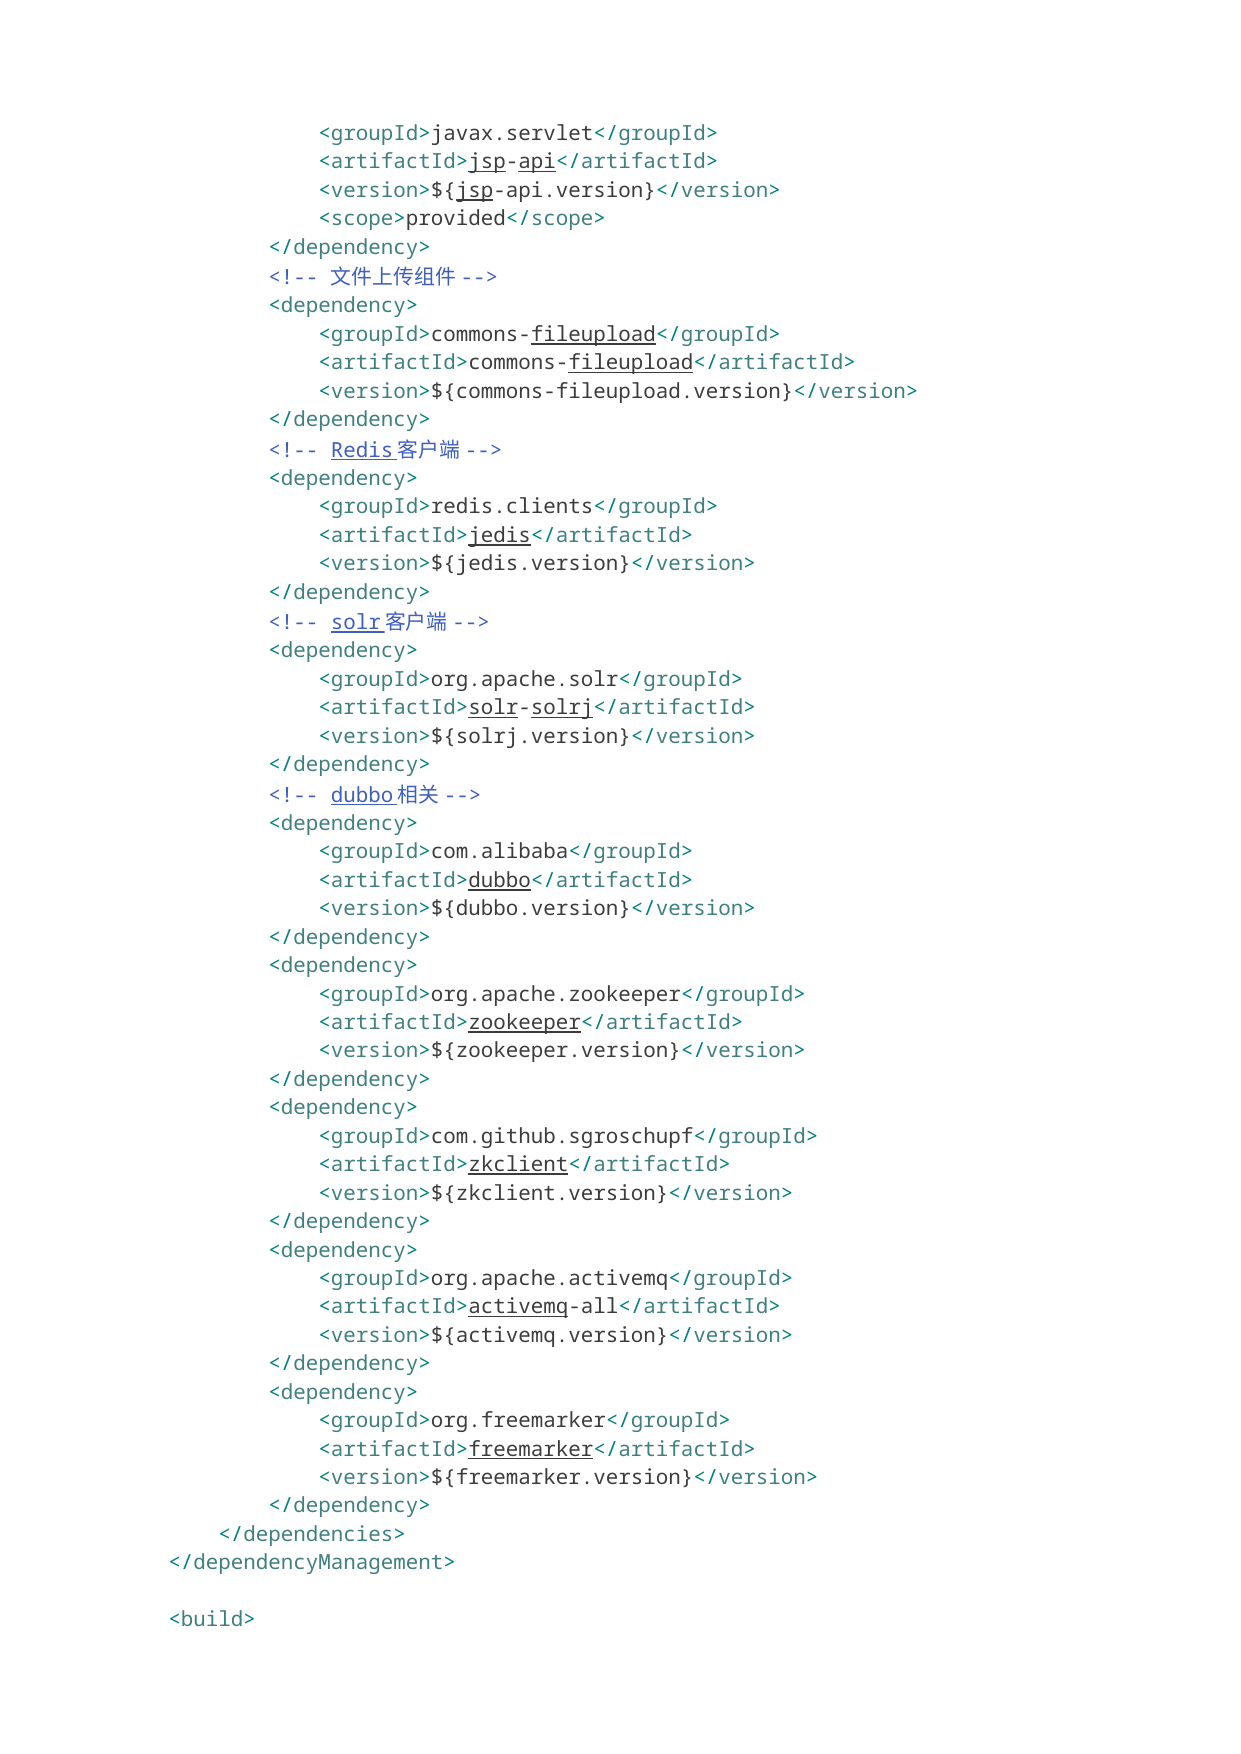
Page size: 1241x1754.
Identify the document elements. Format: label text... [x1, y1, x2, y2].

text </dependency> [118, 404, 1122, 433]
text <groupId>org.freemarker</groupId> [118, 1405, 1122, 1434]
text <groupId>commons-fileupload</groupId> [118, 319, 1122, 347]
text <version>${dubbo.version}</version> [118, 893, 1122, 922]
text <artifactId>zookeeper</artifactId> [118, 1007, 1122, 1036]
text </dependencyManagement> [118, 1547, 1122, 1576]
text <artifactId>freemarker</artifactId> [118, 1434, 1122, 1462]
text <artifactId>jsp-api</artifactId> [118, 147, 1122, 175]
text </dependency> [118, 922, 1122, 950]
text </dependency> [118, 749, 1122, 778]
text <dependency> [118, 808, 1122, 837]
text <artifactId>zkclient</artifactId> [118, 1149, 1122, 1178]
text <!-- 文件上传组件 --> [118, 260, 1122, 291]
text <version>${jsp-api.version}</version> [118, 175, 1122, 203]
text <dependency> [118, 636, 1122, 664]
text </dependency> [118, 1491, 1122, 1519]
text <groupId>org.apache.zookeeper</groupId> [118, 979, 1122, 1007]
text <groupId>redis.clients</groupId> [118, 492, 1122, 520]
text <version>${zookeeper.version}</version> [118, 1036, 1122, 1064]
text <groupId>org.apache.solr</groupId> [118, 664, 1122, 692]
text </dependency> [118, 232, 1122, 260]
text <!-- solr客户端 --> [118, 605, 1122, 636]
text <groupId>com.alibaba</groupId> [118, 837, 1122, 865]
text <version>${solrj.version}</version> [118, 721, 1122, 749]
text <version>${zkclient.version}</version> [118, 1178, 1122, 1206]
text <dependency> [118, 1235, 1122, 1263]
text <!-- Redis客户端 --> [118, 433, 1122, 463]
text <groupId>javax.servlet</groupId> [118, 118, 1122, 147]
text <dependency> [118, 291, 1122, 319]
text <artifactId>solr-solrj</artifactId> [118, 692, 1122, 721]
text <build> [118, 1604, 1122, 1633]
text <dependency> [118, 463, 1122, 492]
text <dependency> [118, 1092, 1122, 1121]
text <version>${commons-fileupload.version}</version> [118, 376, 1122, 404]
text </dependency> [118, 1206, 1122, 1235]
text <!-- dubbo相关 --> [118, 778, 1122, 808]
text <artifactId>dubbo</artifactId> [118, 865, 1122, 893]
text <scope>provided</scope> [118, 203, 1122, 232]
text </dependency> [118, 577, 1122, 605]
text <artifactId>commons-fileupload</artifactId> [118, 347, 1122, 376]
text <dependency> [118, 950, 1122, 979]
text <groupId>com.github.sgroschupf</groupId> [118, 1121, 1122, 1149]
text <groupId>org.apache.activemq</groupId> [118, 1263, 1122, 1292]
text <artifactId>jedis</artifactId> [118, 520, 1122, 548]
text </dependency> [118, 1064, 1122, 1092]
text <artifactId>activemq-all</artifactId> [118, 1292, 1122, 1320]
text <version>${activemq.version}</version> [118, 1320, 1122, 1348]
text <version>${freemarker.version}</version> [118, 1462, 1122, 1491]
text </dependencies> [118, 1519, 1122, 1547]
text </dependency> [118, 1348, 1122, 1377]
text <version>${jedis.version}</version> [118, 548, 1122, 577]
text <dependency> [118, 1377, 1122, 1405]
